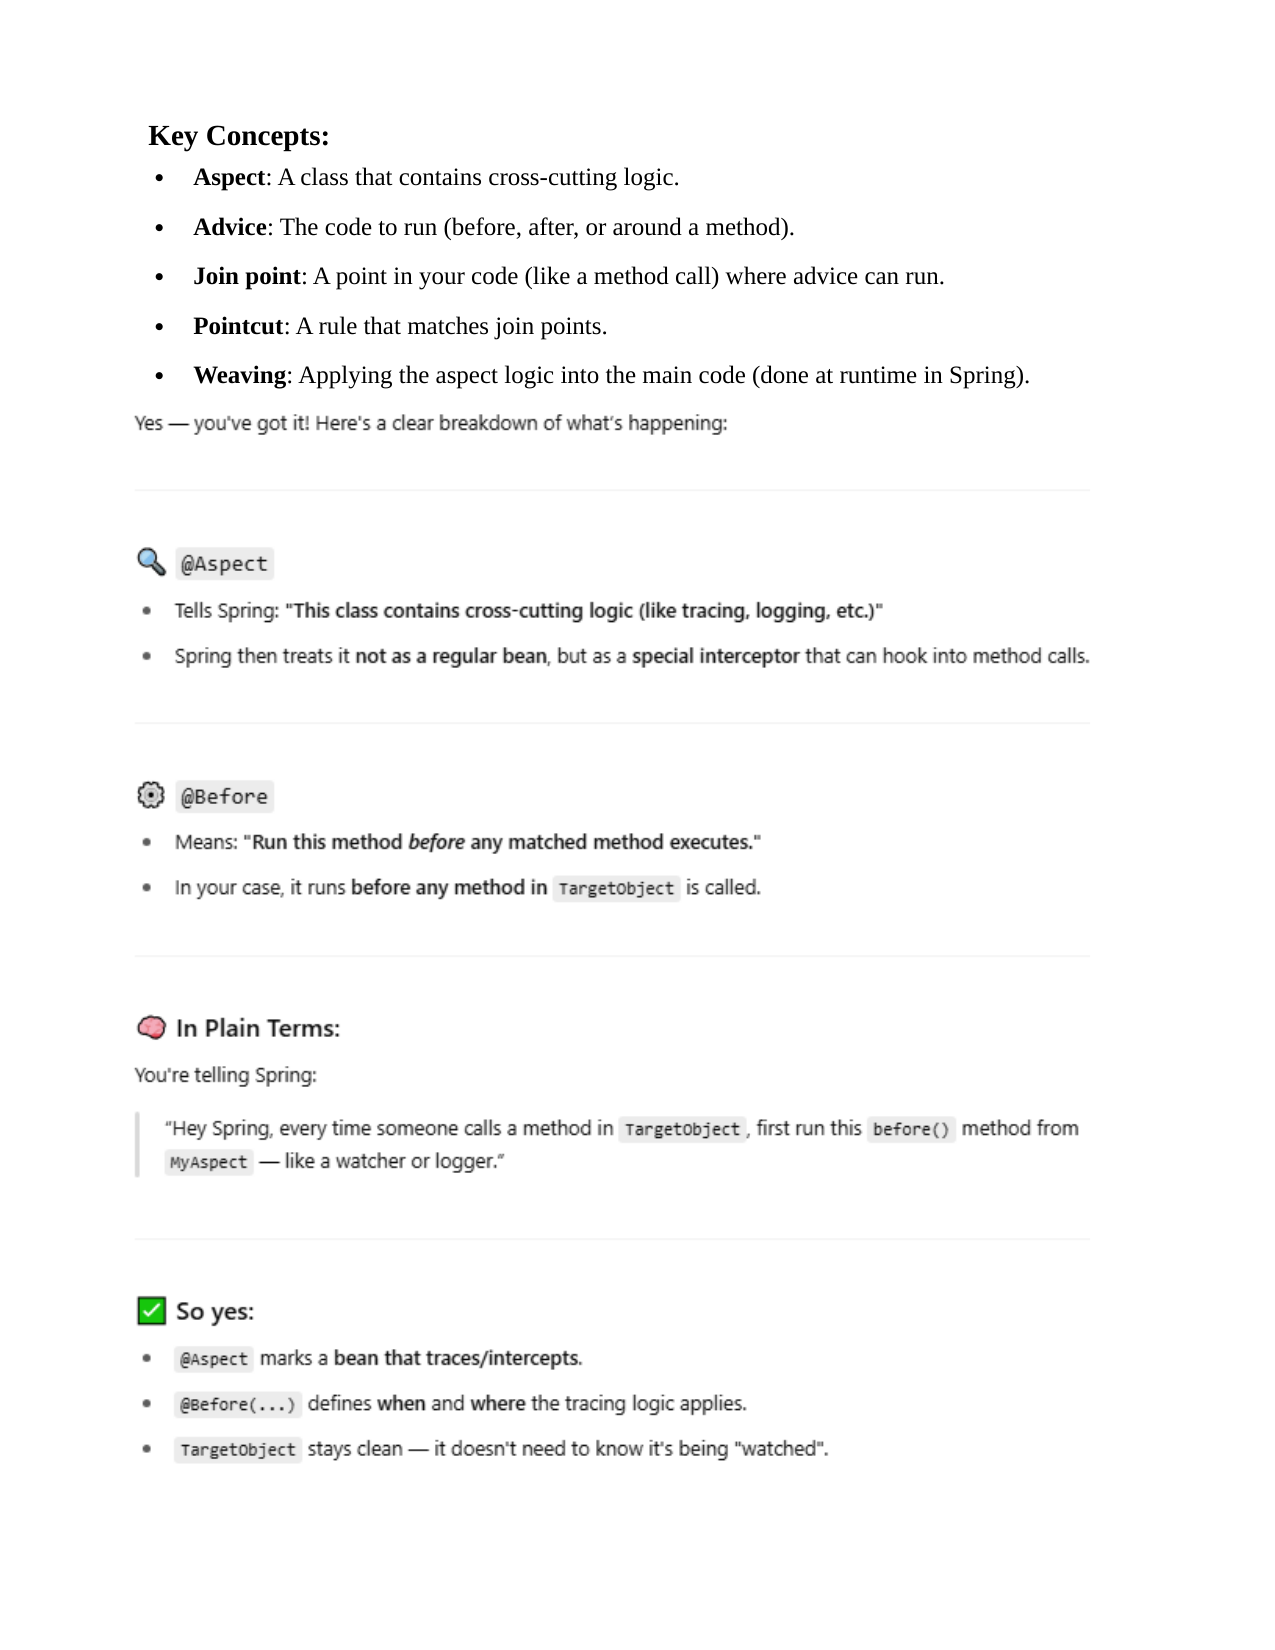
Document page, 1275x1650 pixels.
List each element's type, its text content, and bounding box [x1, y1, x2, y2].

list Weaving: Applying the aspect logic into the main code (done at runtime in Spring). [156, 360, 1157, 389]
list Join point: A point in your code (like a method call) where advice can run. [156, 261, 1157, 290]
subtitle 🧩 Key Concepts: [118, 118, 1157, 152]
list Advice: The code to run (before, after, or around a method). [156, 212, 1157, 240]
list Pointcut: A rule that matches join points. [156, 311, 1157, 339]
list Aspect: A class that contains cross-cutting logic. [156, 162, 1157, 191]
